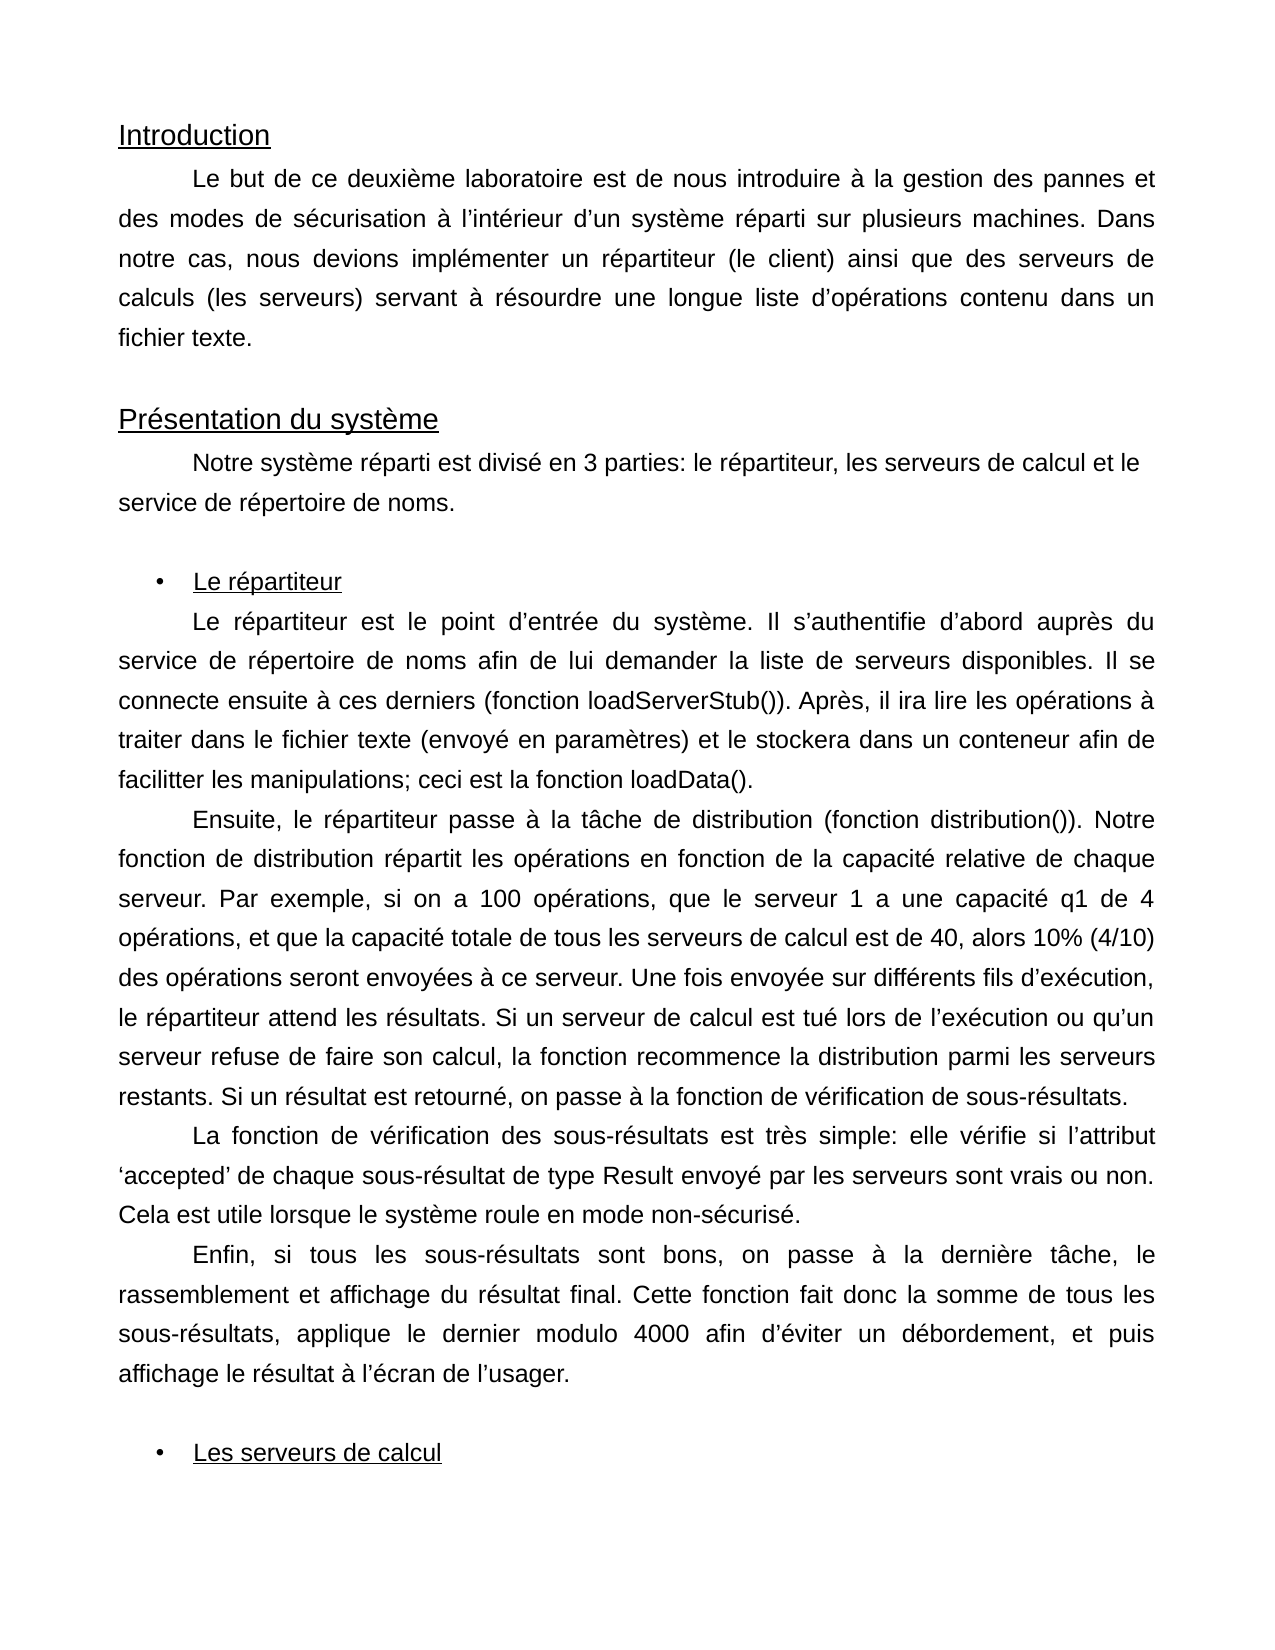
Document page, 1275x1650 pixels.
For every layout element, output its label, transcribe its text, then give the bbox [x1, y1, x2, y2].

list Le répartiteur [156, 567, 1157, 596]
text Enfin, si tous les sous-résultats sont bons, on passe à la dernière tâche, le rassemblement et affichage du résultat final. Cette fonction fait donc la somme de tous les sous-résultats, applique le dernier modulo 4000 afin d’éviter un débordement, et puis affichage le résultat à l’écran de l’usager. [118, 1240, 1157, 1387]
text Notre système réparti est divisé en 3 parties: le répartiteur, les serveurs de calcul et le service de répertoire de noms. [118, 448, 1157, 516]
text Le répartiteur est le point d’entrée du système. Il s’authentifie d’abord auprès du service de répertoire de noms afin de lui demander la liste de serveurs disponibles. Il se connecte ensuite à ces derniers (fonction loadServerStub()). Après, il ira lire les opérations à traiter dans le fichier texte (envoyé en paramètres) et le stockera dans un conteneur afin de facilitter les manipulations; ceci est la fonction loadData(). [118, 607, 1157, 794]
text Introduction [118, 118, 1157, 152]
text Présentation du système [118, 402, 1157, 435]
text La fonction de vérification des sous-résultats est très simple: elle vérifie si l’attribut ‘accepted’ de chaque sous-résultat de type Result envoyé par les serveurs sont vrais ou non. Cela est utile lorsque le système roule en mode non-sécurisé. [118, 1121, 1157, 1229]
text Ensuite, le répartiteur passe à la tâche de distribution (fonction distribution()). Notre fonction de distribution répartit les opérations en fonction de la capacité relative de chaque serveur. Par exemple, si on a 100 opérations, que le serveur 1 a une capacité q1 de 4 opérations, et que la capacité totale de tous les serveurs de calcul est de 40, alors 10% (4/10) des opérations seront envoyées à ce serveur. Une fois envoyée sur différents fils d’exécution, le répartiteur attend les résultats. Si un serveur de calcul est tué lors de l’exécution ou qu’un serveur refuse de faire son calcul, la fonction recommence la distribution parmi les serveurs restants. Si un résultat est retourné, on passe à la fonction de vérification de sous-résultats. [118, 804, 1157, 1110]
text Le but de ce deuxième laboratoire est de nous introduire à la gestion des pannes et des modes de sécurisation à l’intérieur d’un système réparti sur plusieurs machines. Dans notre cas, nous devions implémenter un répartiteur (le client) ainsi que des serveurs de calculs (les serveurs) servant à résourdre une longue liste d’opérations contenu dans un fichier texte. [118, 164, 1157, 351]
list Les serveurs de calcul [156, 1438, 1157, 1467]
